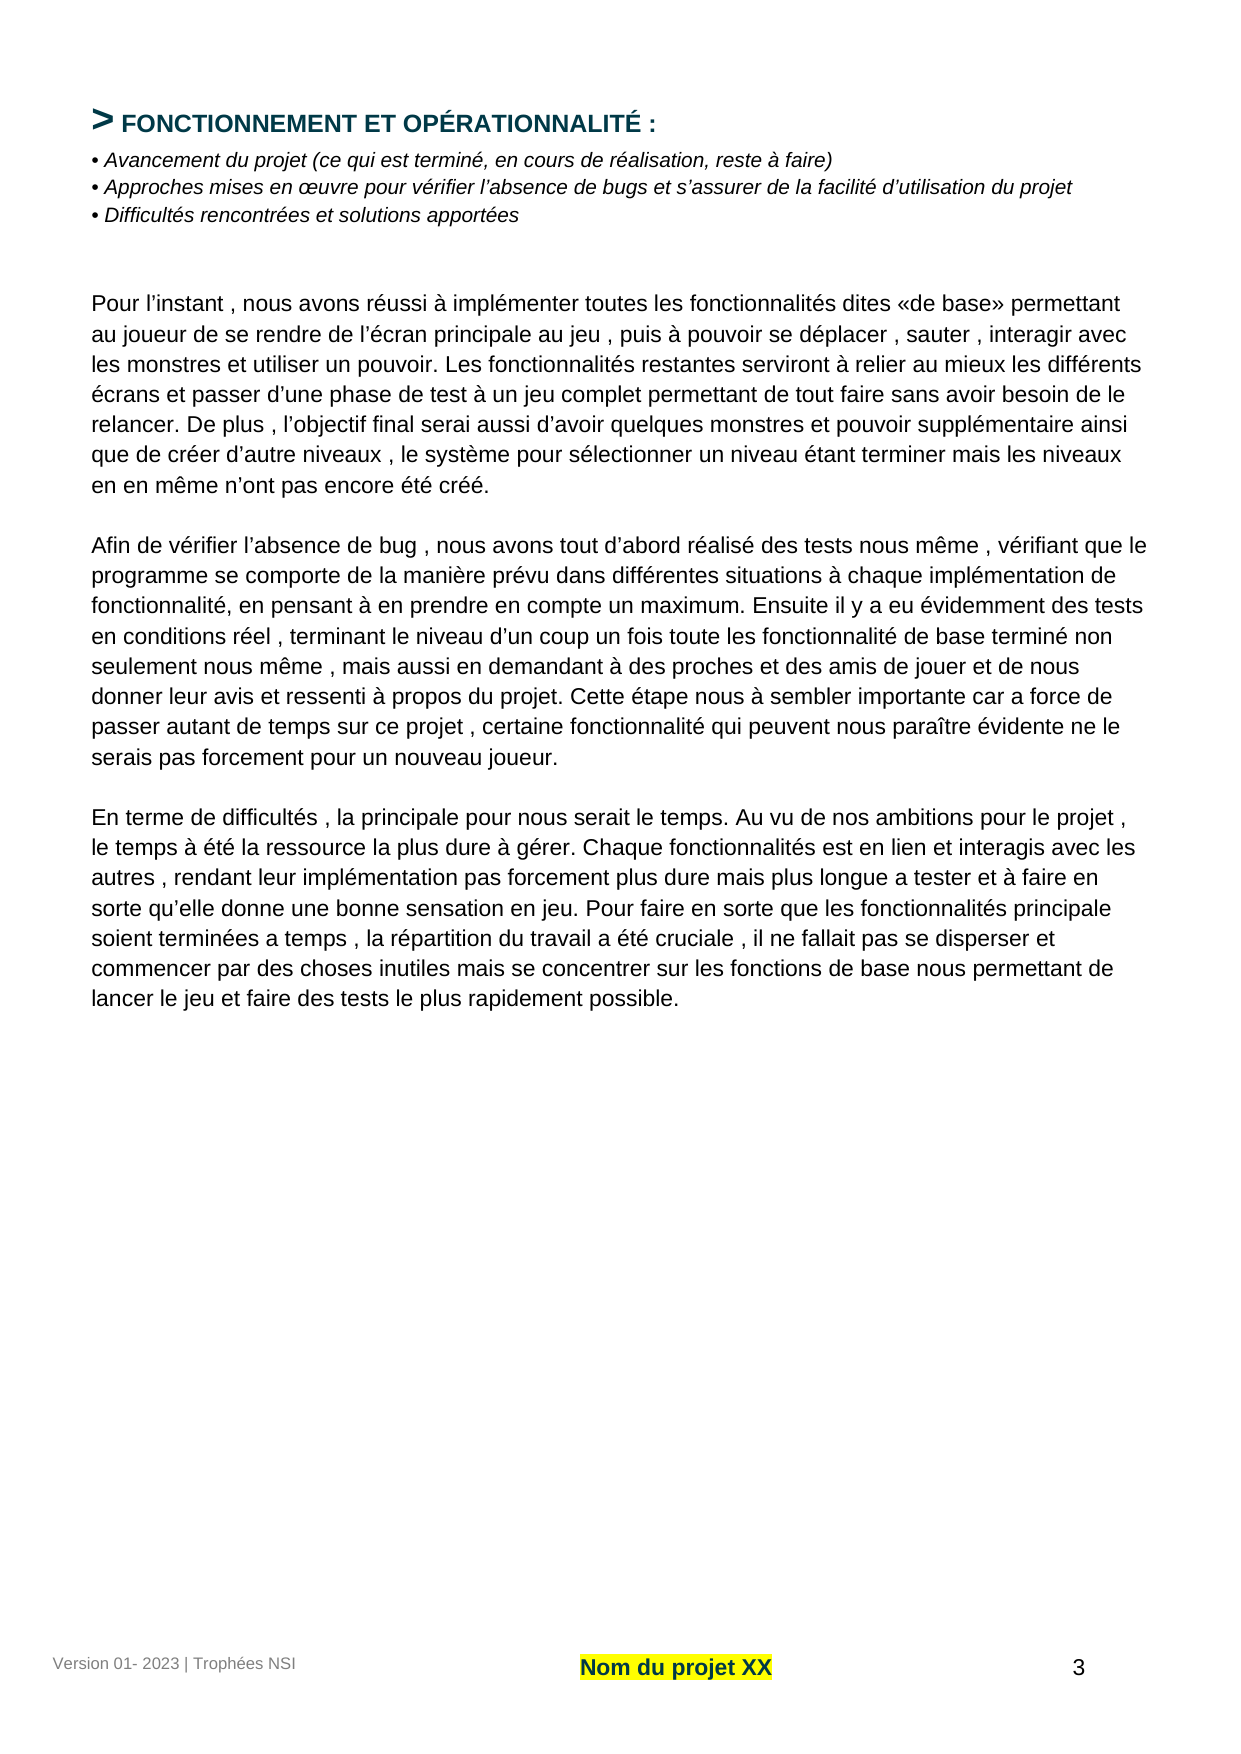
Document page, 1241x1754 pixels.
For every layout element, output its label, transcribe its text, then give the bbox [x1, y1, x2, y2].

text > FONCTIONNEMENT ET OPÉRATIONNALITÉ : [91, 95, 1149, 141]
text • Difficultés rencontrées et solutions apportées [91, 202, 1149, 226]
text Pour l’instant , nous avons réussi à implémenter toutes les fonctionnalités dites «de base» permettant au joueur de se rendre de l’écran principale au jeu , puis à pouvoir se déplacer , sauter , interagir avec les monstres et utiliser un pouvoir. Les fonctionnalités restantes serviront à relier au mieux les différents écrans et passer d’une phase de test à un jeu complet permettant de tout faire sans avoir besoin de le relancer. De plus , l’objectif final serai aussi d’avoir quelques monstres et pouvoir supplémentaire ainsi que de créer d’autre niveaux , le système pour sélectionner un niveau étant terminer mais les niveaux en en même n’ont pas encore été créé. [91, 290, 1149, 498]
text • Approches mises en œuvre pour vérifier l’absence de bugs et s’assurer de la facilité d’utilisation du projet [91, 175, 1149, 199]
text Afin de vérifier l’absence de bug , nous avons tout d’abord réalisé des tests nous même , vérifiant que le programme se comporte de la manière prévu dans différentes situations à chaque implémentation de fonctionnalité, en pensant à en prendre en compte un maximum. Ensuite il y a eu évidemment des tests en conditions réel , terminant le niveau d’un coup un fois toute les fonctionnalité de base terminé non seulement nous même , mais aussi en demandant à des proches et des amis de jouer et de nous donner leur avis et ressenti à propos du projet. Cette étape nous à sembler importante car a force de passer autant de temps sur ce projet , certaine fonctionnalité qui peuvent nous paraître évidente ne le serais pas forcement pour un nouveau joueur. [91, 532, 1149, 770]
text En terme de difficultés , la principale pour nous serait le temps. Au vu de nos ambitions pour le projet , le temps à été la ressource la plus dure à gérer. Chaque fonctionnalités est en lien et interagis avec les autres , rendant leur implémentation pas forcement plus dure mais plus longue a tester et à faire en sorte qu’elle donne une bonne sensation en jeu. Pour faire en sorte que les fonctionnalités principale soient terminées a temps , la répartition du travail a été cruciale , il ne fallait pas se disperser et commencer par des choses inutiles mais se concentrer sur les fonctions de base nous permettant de lancer le jeu et faire des tests le plus rapidement possible. [91, 804, 1149, 1012]
text • Avancement du projet (ce qui est terminé, en cours de réalisation, reste à faire) [91, 147, 1149, 171]
